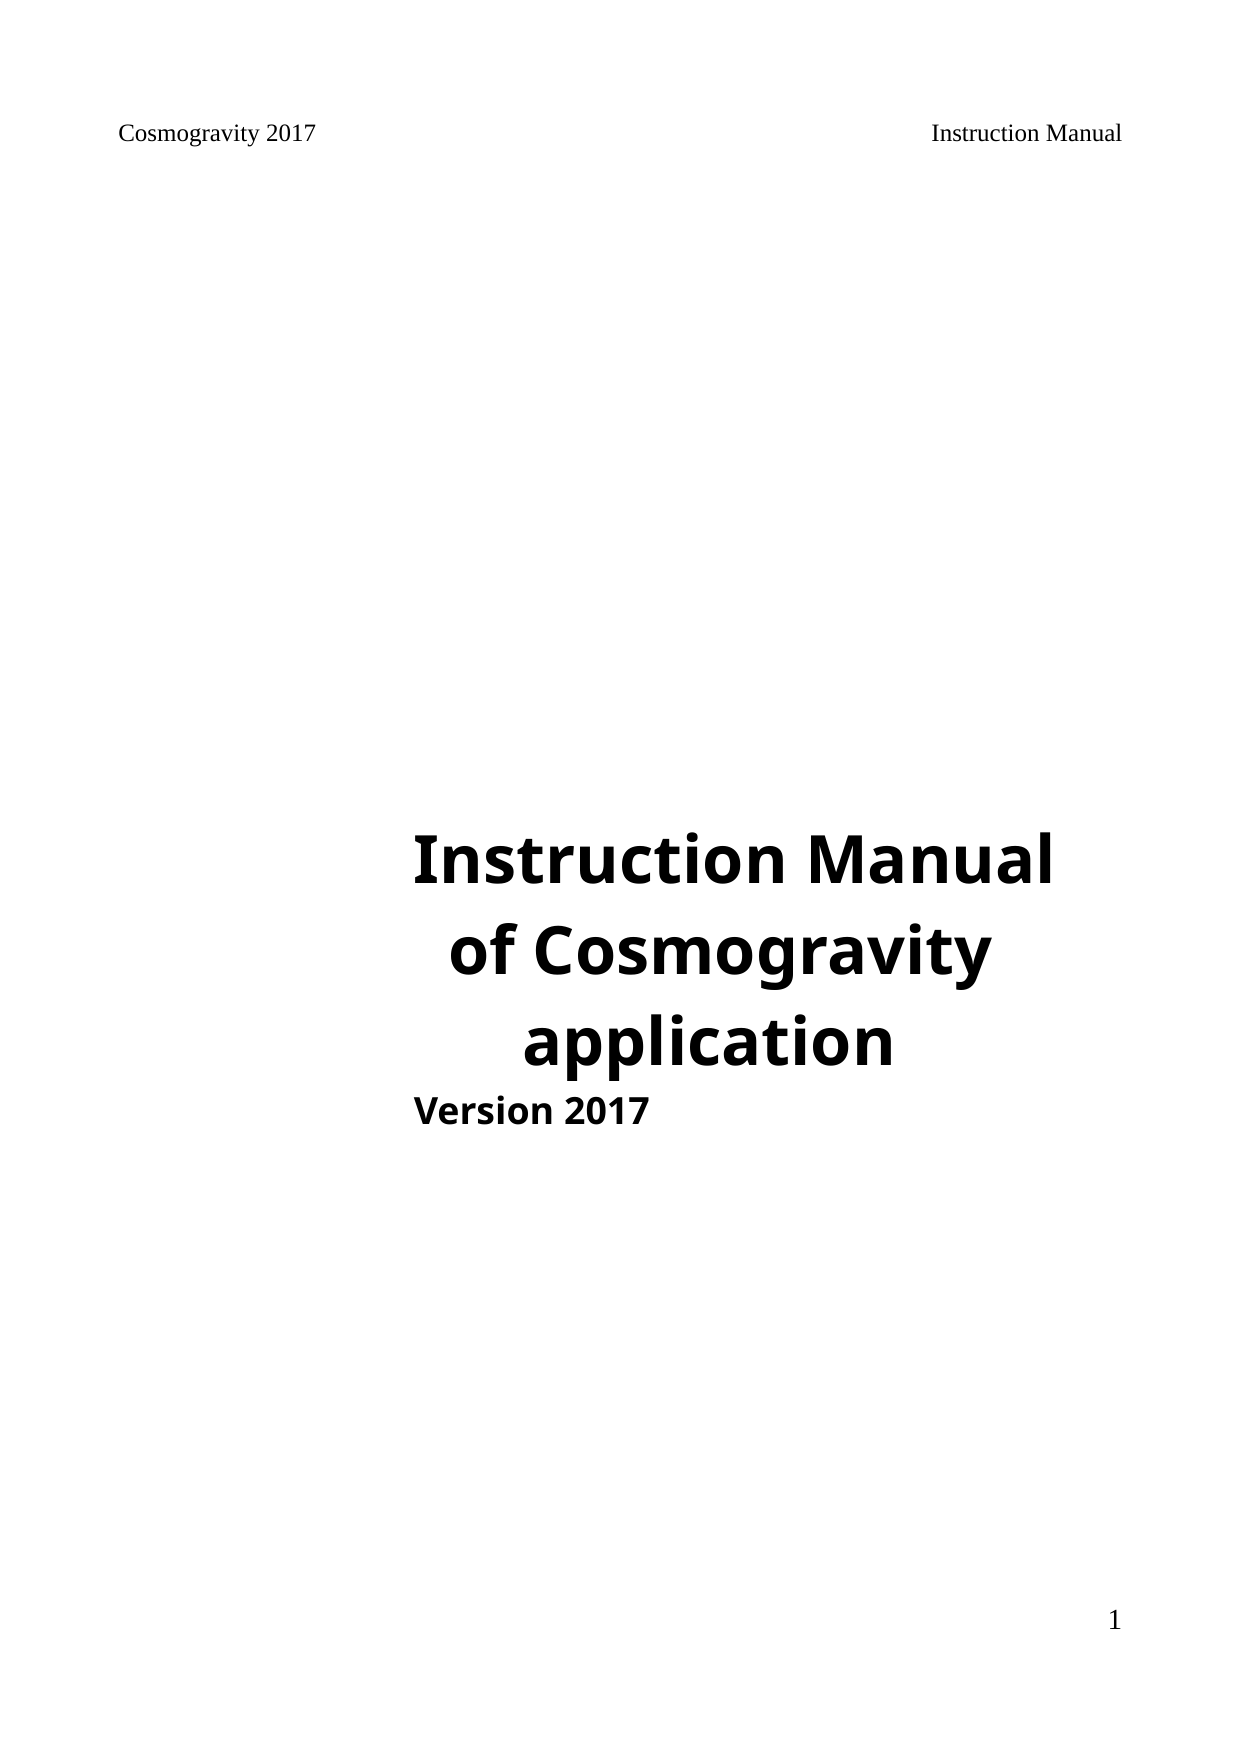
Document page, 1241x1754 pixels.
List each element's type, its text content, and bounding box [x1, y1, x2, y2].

text Instruction Manual [118, 812, 1122, 903]
text Version 2017 [118, 1085, 1122, 1136]
text of Cosmogravity [118, 903, 1122, 994]
text application [118, 994, 1122, 1085]
